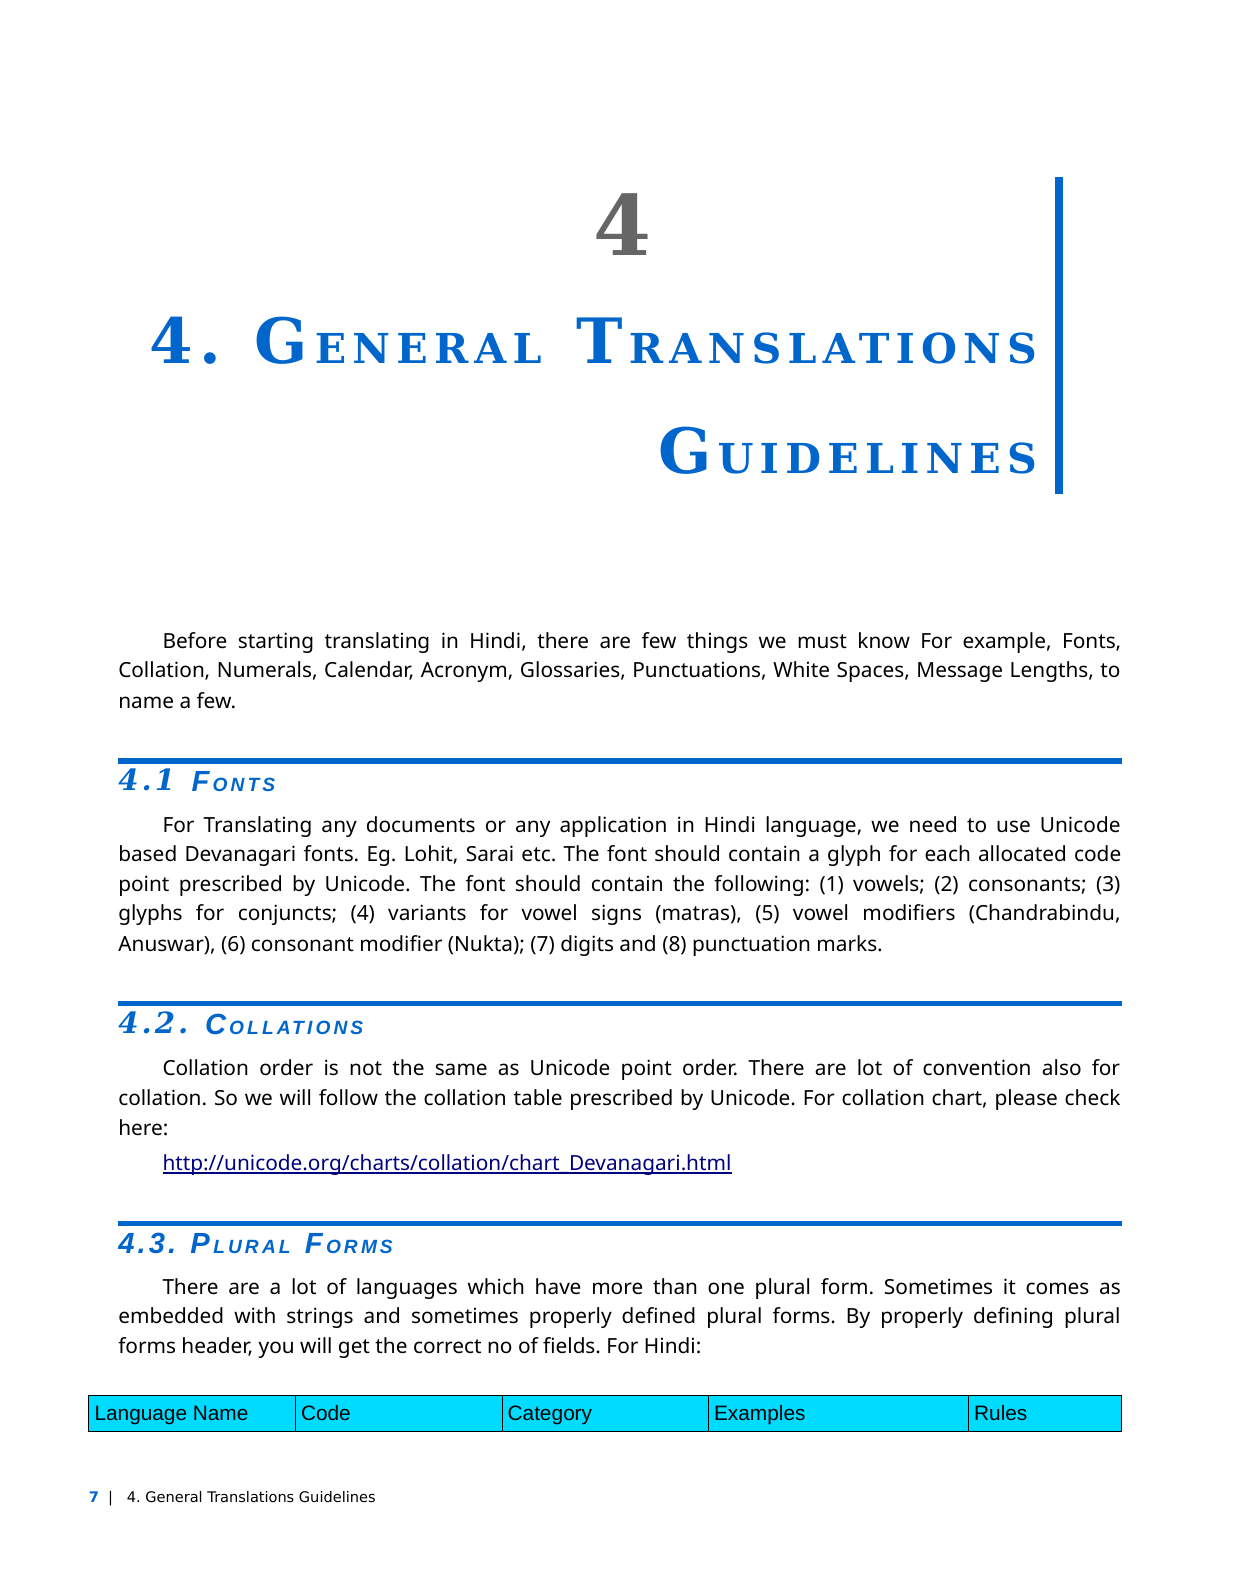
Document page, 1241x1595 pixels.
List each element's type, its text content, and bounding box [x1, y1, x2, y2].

text Collation order is not the same as Unicode point order. There are lot of convention also for collation. So we will follow the collation table prescribed by Unicode. For collation chart, please check here: [118, 1053, 1122, 1141]
subtitle 4.3. Plural Forms [118, 1226, 1122, 1259]
text There are a lot of languages which have more than one plural form. Sometimes it comes as embedded with strings and sometimes properly defined plural forms. By properly defining plural forms header, you will get the correct no of fields. For Hindi: [118, 1271, 1122, 1360]
text For Translating any documents or any application in Hindi language, we need to use Unicode based Devanagari fonts. Eg. Lohit, Sarai etc. The font should contain a glyph for each allocated code point prescribed by Unicode. The font should contain the following: (1) vowels; (2) consonants; (3) glyphs for conjuncts; (4) variants for vowel signs (matras), (5) vowel modifiers (Chandrabindu, Anuswar), (6) consonant modifier (Nukta); (7) digits and (8) punctuation marks. [118, 809, 1122, 957]
text Before starting translating in Hindi, there are few things we must know For example, Fonts, Collation, Numerals, Calendar, Acronym, Glossaries, Punctuations, White Spaces, Message Lengths, to name a few. [118, 626, 1122, 714]
text http://unicode.org/charts/collation/chart_Devanagari.html [118, 1147, 1122, 1176]
table_header Examples [709, 1396, 968, 1431]
subtitle 4. General Translations Guidelines [88, 177, 1055, 494]
table_header Rules [969, 1396, 1121, 1431]
subtitle 4.2. Collations [118, 1006, 1122, 1041]
subtitle 4.1 Fonts [118, 764, 1122, 798]
table_header Code [296, 1396, 502, 1431]
table_header Language Name [89, 1396, 295, 1431]
table_header Category [503, 1396, 708, 1431]
